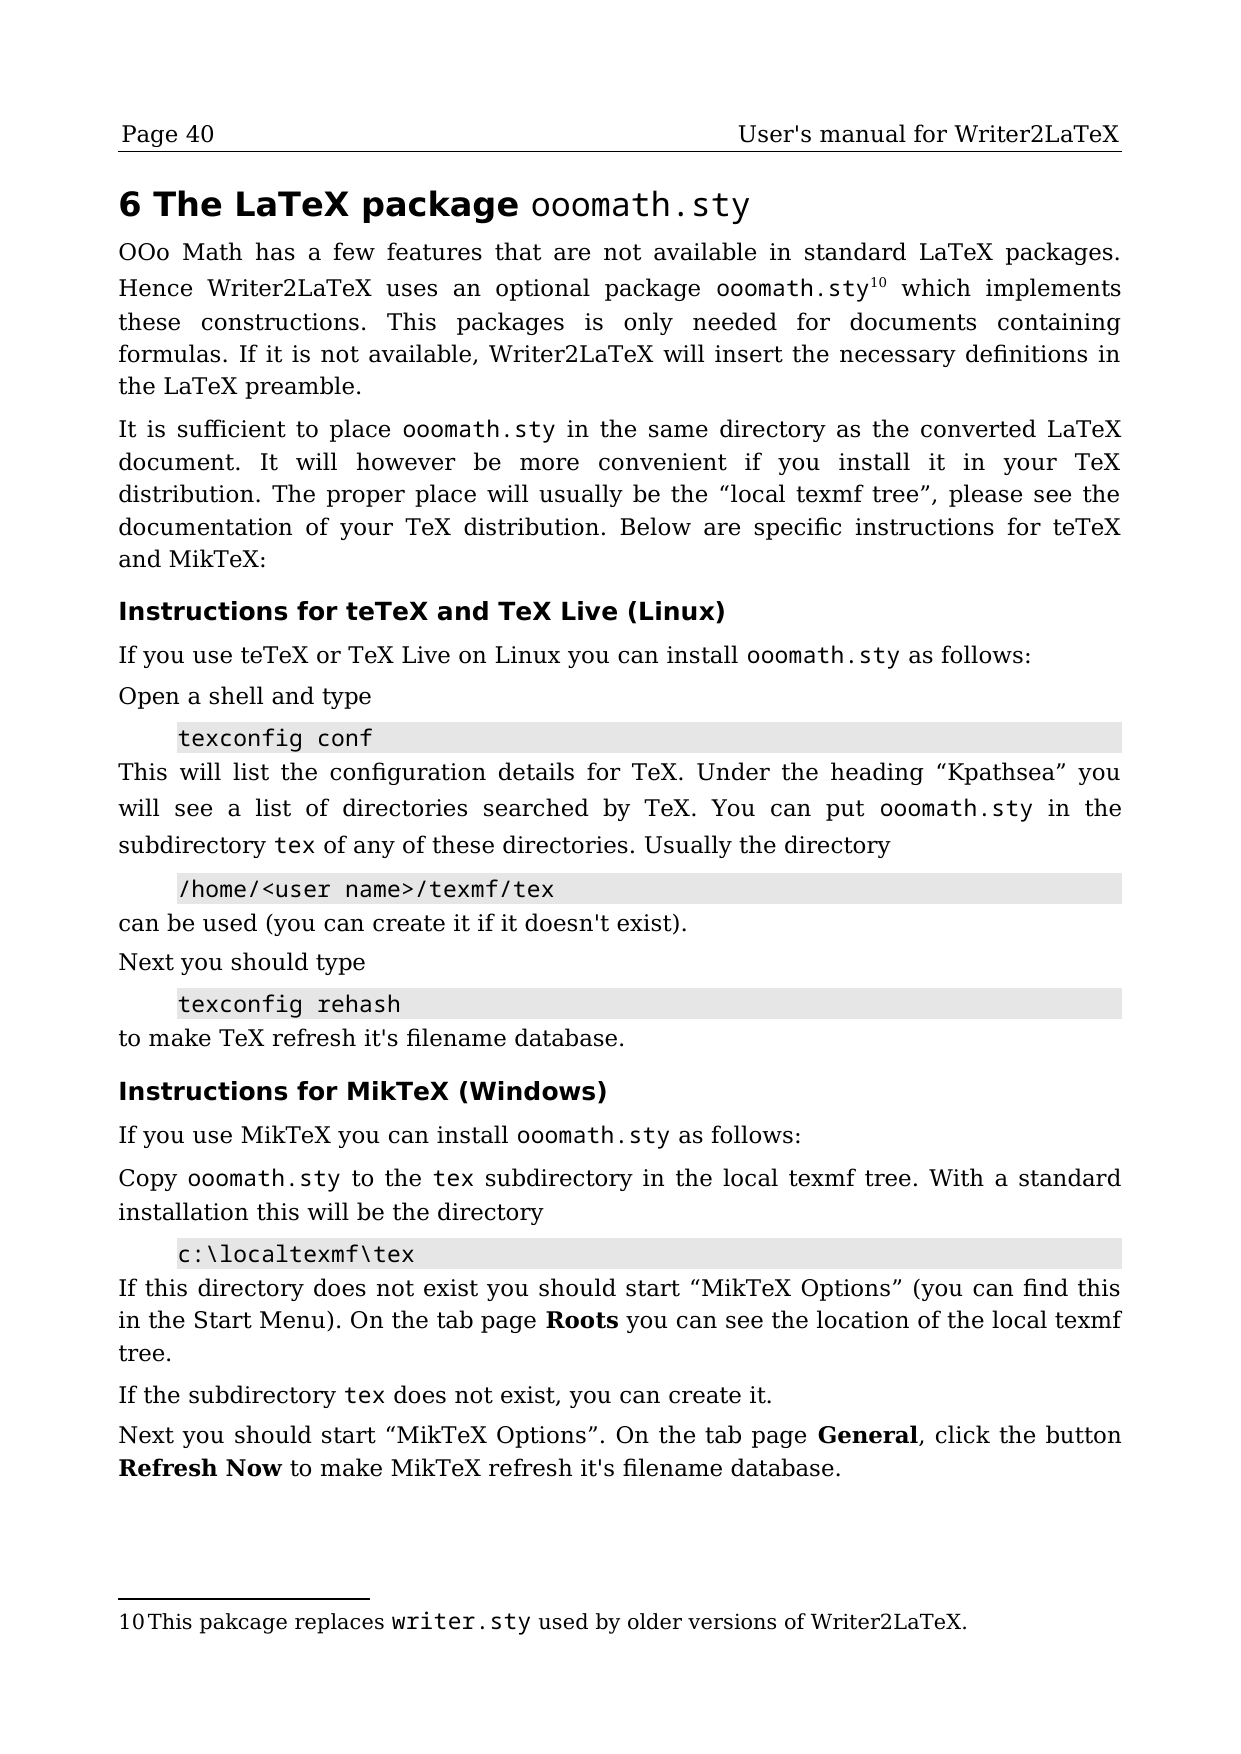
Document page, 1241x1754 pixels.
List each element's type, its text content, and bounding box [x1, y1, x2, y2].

text If this directory does not exist you should start “MikTeX Options” (you can find this in the Start Menu). On the tab page Roots you can see the location of the local texmf tree. [118, 1275, 1122, 1367]
text Copy ooomath.sty to the tex subdirectory in the local texmf tree. With a standard installation this will be the directory [118, 1162, 1122, 1226]
subtitle Instructions for MikTeX (Windows) [118, 1077, 1122, 1106]
subtitle Instructions for teTeX and TeX Live (Linux) [118, 598, 1122, 627]
text If the subdirectory tex does not exist, you can create it. [118, 1379, 1122, 1410]
text If you use MikTeX you can install ooomath.sty as follows: [118, 1119, 1122, 1150]
text Open a shell and type [118, 683, 1122, 709]
text It is sufficient to place ooomath.sty in the same directory as the converted LaTeX document. It will however be more convenient if you install it in your TeX distribution. The proper place will usually be the “local texmf tree”, please see the documentation of your TeX distribution. Below are specific instructions for teTeX and MikTeX: [118, 412, 1122, 573]
text can be used (you can create it if it doesn't exist). [118, 910, 1122, 937]
text texconfig rehash [177, 988, 1122, 1019]
text OOo Math has a few features that are not available in standard LaTeX packages. Hence Writer2LaTeX uses an optional package ooomath.sty which implements these constructions. This packages is only needed for documents containing formulas. If it is not available, Writer2LaTeX will insert the necessary definitions in the LaTeX preamble. [118, 239, 1122, 400]
subtitle The LaTeX package ooomath.sty [118, 181, 1122, 227]
text c:\localtexmf\tex [177, 1238, 1122, 1269]
text texconfig conf [177, 722, 1122, 753]
text This will list the configuration details for TeX. Under the heading “Kpathsea” you will see a list of directories searched by TeX. You can put ooomath.sty in the subdirectory tex of any of these directories. Usually the directory [118, 759, 1122, 860]
text If you use teTeX or TeX Live on Linux you can install ooomath.sty as follows: [118, 639, 1122, 670]
text to make TeX refresh it's filename database. [118, 1025, 1122, 1052]
text Next you should type [118, 949, 1122, 976]
text /home/<user name>/texmf/tex [177, 873, 1122, 904]
text This pakcage replaces writer.sty used by older versions of Writer2LaTeX. [118, 1605, 1122, 1636]
text Next you should start “MikTeX Options”. On the tab page General, click the button Refresh Now to make MikTeX refresh it's filename database. [118, 1422, 1122, 1482]
